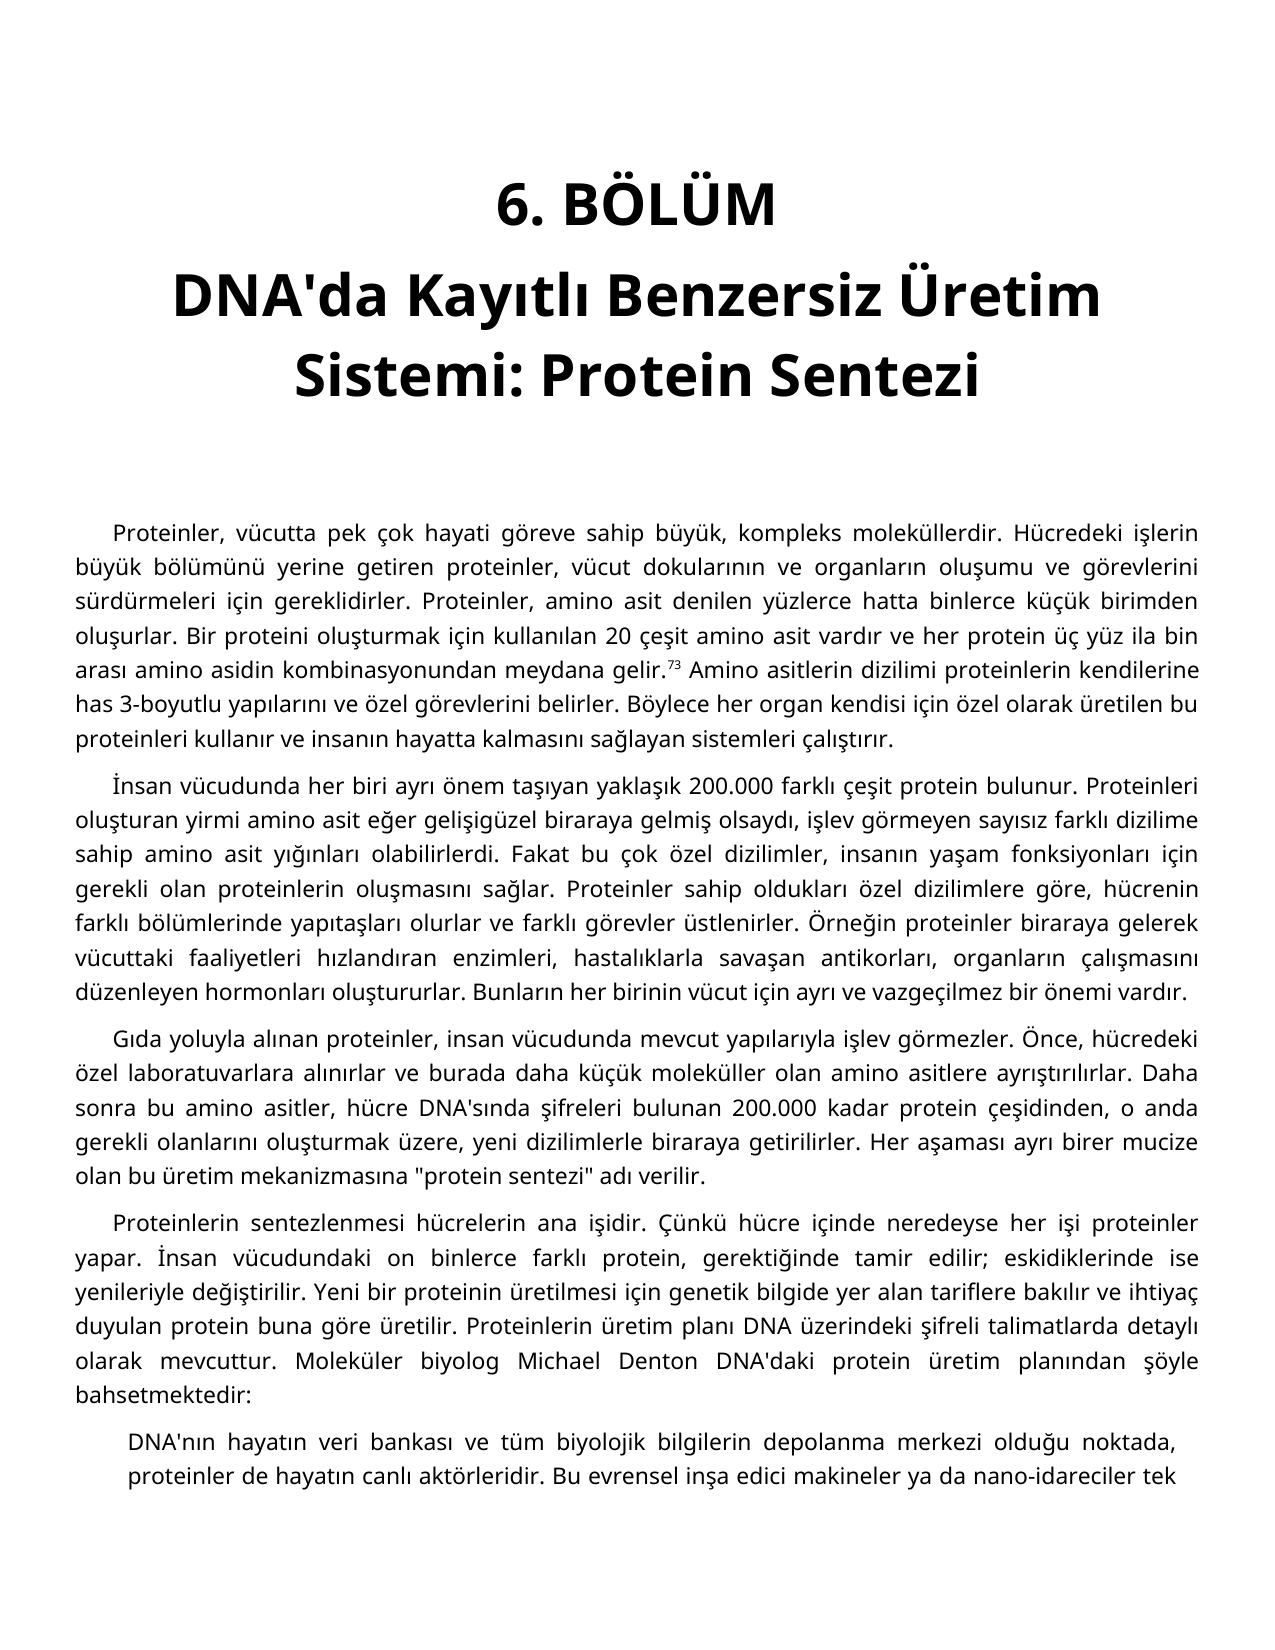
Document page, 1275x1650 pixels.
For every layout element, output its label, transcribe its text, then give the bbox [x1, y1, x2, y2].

text DNA'nın hayatın veri bankası ve tüm biyolojik bilgilerin depolanma merkezi olduğu noktada, proteinler de hayatın canlı aktörleridir. Bu evrensel inşa edici makineler ya da nano-idareciler tek [127, 1426, 1177, 1492]
subtitle 6. BÖLÜM [75, 162, 1200, 242]
text Proteinler, vücutta pek çok hayati göreve sahip büyük, kompleks moleküllerdir. Hücredeki işlerin büyük bölümünü yerine getiren proteinler, vücut dokularının ve organların oluşumu ve görevlerini sürdürmeleri için gereklidirler. Proteinler, amino asit denilen yüzlerce hatta binlerce küçük birimden oluşurlar. Bir proteini oluşturmak için kullanılan 20 çeşit amino asit vardır ve her protein üç yüz ila bin arası amino asidin kombinasyonundan meydana gelir.73 Amino asitlerin dizilimi proteinlerin kendilerine has 3-boyutlu yapılarını ve özel görevlerini belirler. Böylece her organ kendisi için özel olarak üretilen bu proteinleri kullanır ve insanın hayatta kalmasını sağlayan sistemleri çalıştırır. [75, 517, 1200, 754]
text İnsan vücudunda her biri ayrı önem taşıyan yaklaşık 200.000 farklı çeşit protein bulunur. Proteinleri oluşturan yirmi amino asit eğer gelişigüzel biraraya gelmiş olsaydı, işlev görmeyen sayısız farklı dizilime sahip amino asit yığınları olabilirlerdi. Fakat bu çok özel dizilimler, insanın yaşam fonksiyonları için gerekli olan proteinlerin oluşmasını sağlar. Proteinler sahip oldukları özel dizilimlere göre, hücrenin farklı bölümlerinde yapıtaşları olurlar ve farklı görevler üstlenirler. Örneğin proteinler biraraya gelerek vücuttaki faaliyetleri hızlandıran enzimleri, hastalıklarla savaşan antikorları, organların çalışmasını düzenleyen hormonları oluştururlar. Bunların her birinin vücut için ayrı ve vazgeçilmez bir önemi vardır. [75, 770, 1200, 1007]
text Proteinlerin sentezlenmesi hücrelerin ana işidir. Çünkü hücre içinde neredeyse her işi proteinler yapar. İnsan vücudundaki on binlerce farklı protein, gerektiğinde tamir edilir; eskidiklerinde ise yenileriyle değiştirilir. Yeni bir proteinin üretilmesi için genetik bilgide yer alan tariflere bakılır ve ihtiyaç duyulan protein buna göre üretilir. Proteinlerin üretim planı DNA üzerindeki şifreli talimatlarda detaylı olarak mevcuttur. Moleküler biyolog Michael Denton DNA'daki protein üretim planından şöyle bahsetmektedir: [75, 1207, 1200, 1410]
subtitle DNA'da Kayıtlı Benzersiz Üretim Sistemi: Protein Sentezi [75, 254, 1200, 413]
text Gıda yoluyla alınan proteinler, insan vücudunda mevcut yapılarıyla işlev görmezler. Önce, hücredeki özel laboratuvarlara alınırlar ve burada daha küçük moleküller olan amino asitlere ayrıştırılırlar. Daha sonra bu amino asitler, hücre DNA'sında şifreleri bulunan 200.000 kadar protein çeşidinden, o anda gerekli olanlarını oluşturmak üzere, yeni dizilimlerle biraraya getirilirler. Her aşaması ayrı birer mucize olan bu üretim mekanizmasına "protein sentezi" adı verilir. [75, 1023, 1200, 1192]
